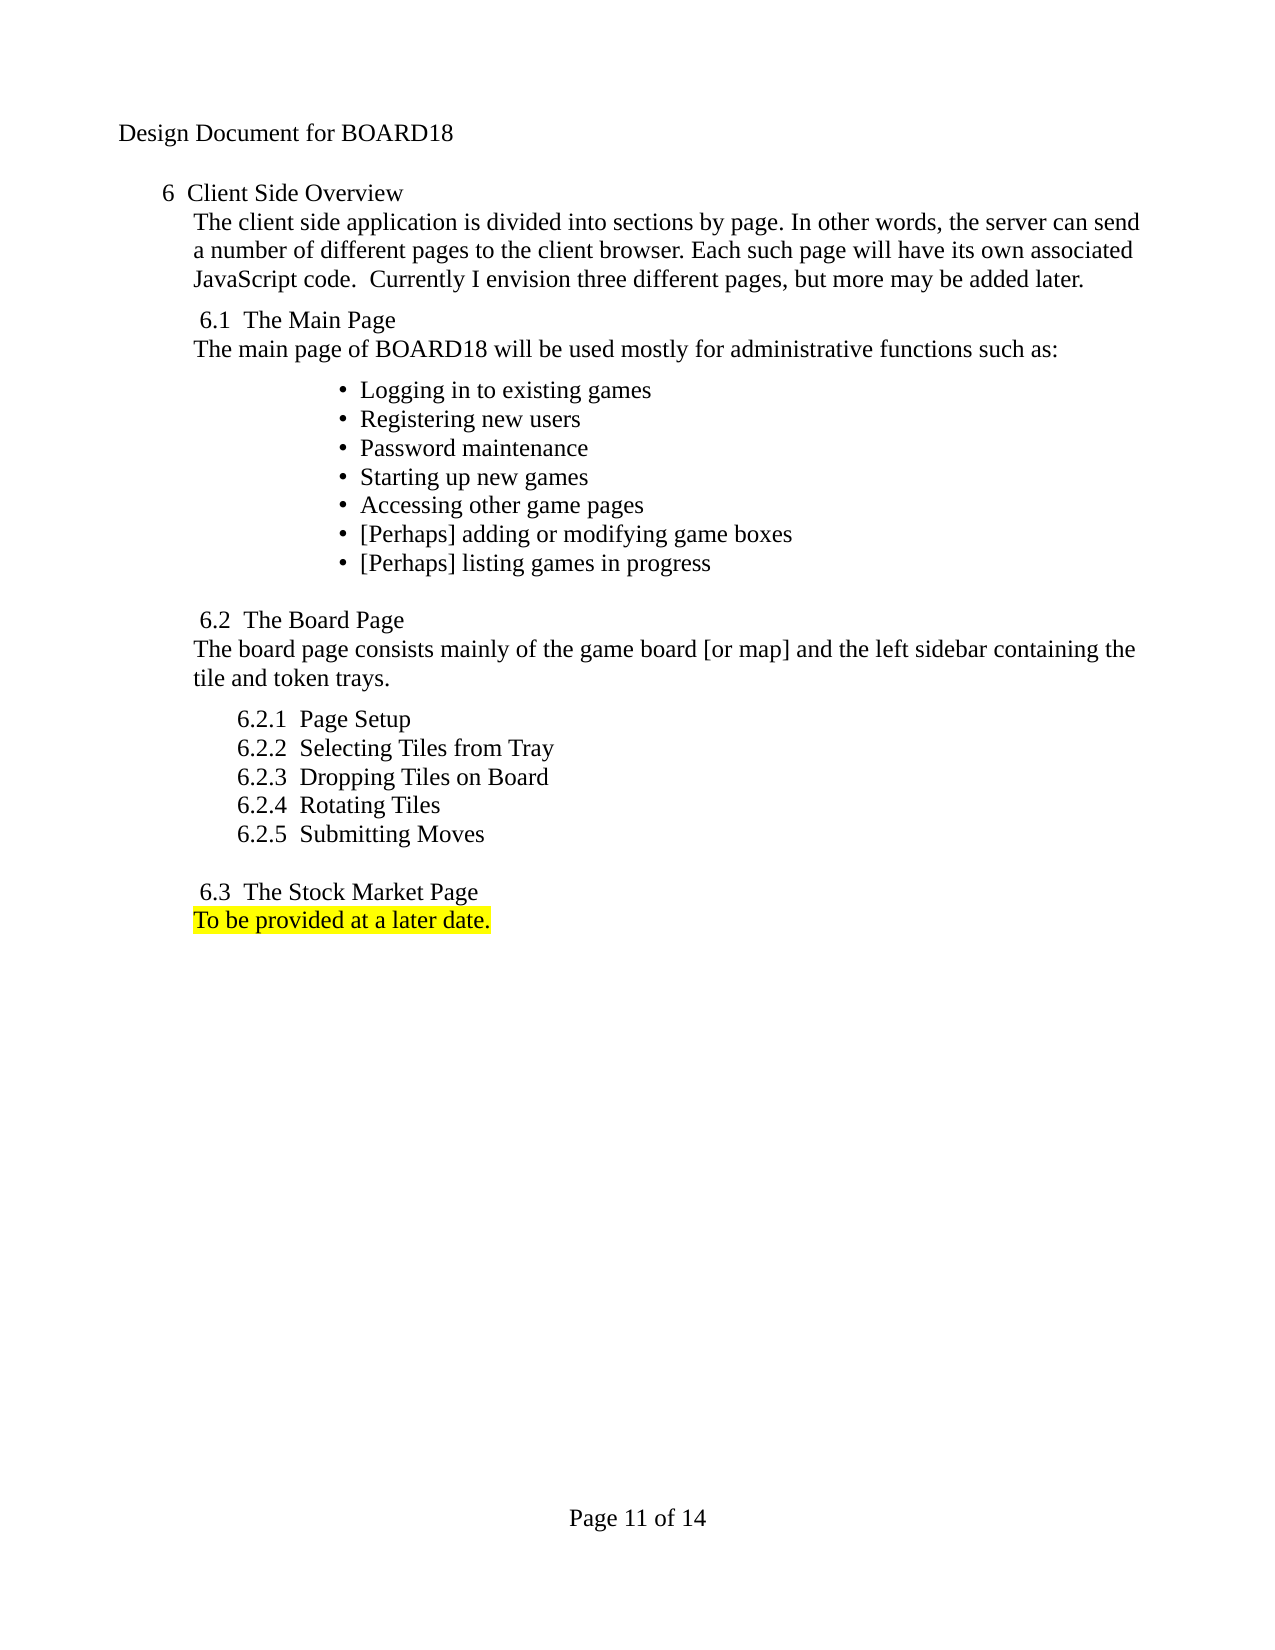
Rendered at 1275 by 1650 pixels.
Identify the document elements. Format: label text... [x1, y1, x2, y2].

list Password maintenance [338, 433, 1157, 462]
list [Perhaps] listing games in progress [338, 548, 1157, 577]
list Starting up new games [338, 462, 1157, 491]
text The board page consists mainly of the game board [or map] and the left sidebar containing the tile and token trays. [193, 634, 1157, 692]
list [Perhaps] adding or modifying game boxes [338, 519, 1157, 548]
text The main page of BOARD18 will be used mostly for administrative functions such as: [193, 334, 1157, 363]
list Rotating Tiles [231, 791, 1157, 819]
list The Stock Market Page [193, 877, 1157, 906]
list Submitting Moves [231, 819, 1157, 848]
list Accessing other game pages [338, 491, 1157, 519]
list Registering new users [338, 404, 1157, 433]
list Logging in to existing games [338, 376, 1157, 404]
list Dropping Tiles on Board [231, 762, 1157, 791]
list The Main Page [193, 306, 1157, 334]
list Selecting Tiles from Tray [231, 733, 1157, 762]
list Page Setup [231, 704, 1157, 733]
list The Board Page [193, 606, 1157, 634]
text The client side application is divided into sections by page. In other words, the server can send a number of different pages to the client browser. Each such page will have its own associated JavaScript code. Currently I envision three different pages, but more may be added later. [193, 207, 1157, 293]
list Client Side Overview [156, 178, 1157, 207]
text To be provided at a later date. [193, 906, 1157, 934]
